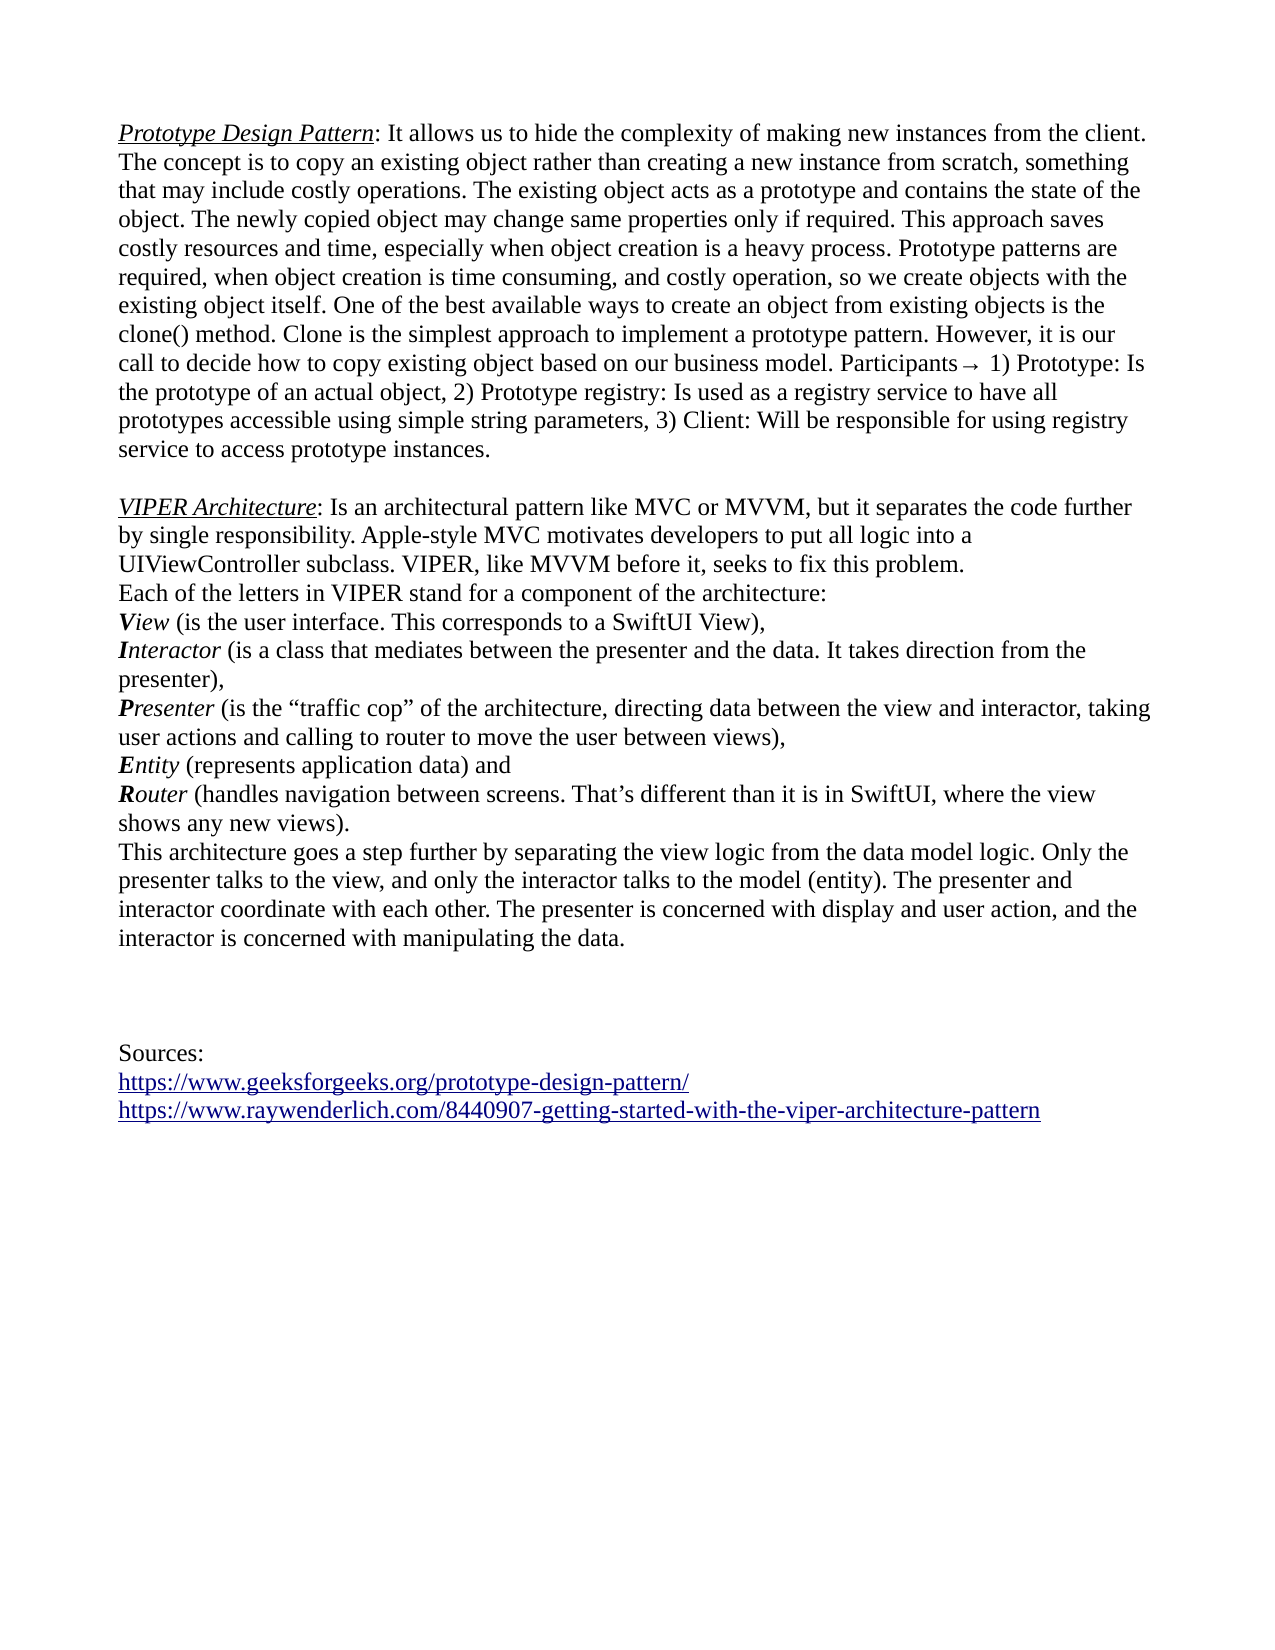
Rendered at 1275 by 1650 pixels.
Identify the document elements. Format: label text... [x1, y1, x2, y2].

text Presenter (is the “traffic cop” of the architecture, directing data between the view and interactor, taking user actions and calling to router to move the user between views), [118, 693, 1157, 751]
text Interactor (is a class that mediates between the presenter and the data. It takes direction from the presenter), [118, 636, 1157, 693]
text https://www.raywenderlich.com/8440907-getting-started-with-the-viper-architecture-pattern [118, 1096, 1157, 1124]
text Sources: [118, 1038, 1157, 1067]
text https://www.geeksforgeeks.org/prototype-design-pattern/ [118, 1067, 1157, 1096]
text View (is the user interface. This corresponds to a SwiftUI View), [118, 607, 1157, 636]
text This architecture goes a step further by separating the view logic from the data model logic. Only the presenter talks to the view, and only the interactor talks to the model (entity). The presenter and interactor coordinate with each other. The presenter is concerned with display and user action, and the interactor is concerned with manipulating the data. [118, 837, 1157, 952]
text Each of the letters in VIPER stand for a component of the architecture: [118, 578, 1157, 607]
text Entity (represents application data) and [118, 751, 1157, 779]
text Router (handles navigation between screens. That’s different than it is in SwiftUI, where the view shows any new views). [118, 779, 1157, 837]
text VIPER Architecture: Is an architectural pattern like MVC or MVVM, but it separates the code further by single responsibility. Apple-style MVC motivates developers to put all logic into a UIViewController subclass. VIPER, like MVVM before it, seeks to fix this problem. [118, 492, 1157, 578]
text Prototype Design Pattern: It allows us to hide the complexity of making new instances from the client. The concept is to copy an existing object rather than creating a new instance from scratch, something that may include costly operations. The existing object acts as a prototype and contains the state of the object. The newly copied object may change same properties only if required. This approach saves costly resources and time, especially when object creation is a heavy process. Prototype patterns are required, when object creation is time consuming, and costly operation, so we create objects with the existing object itself. One of the best available ways to create an object from existing objects is the clone() method. Clone is the simplest approach to implement a prototype pattern. However, it is our call to decide how to copy existing object based on our business model. Participants→ 1) Prototype: Is the prototype of an actual object, 2) Prototype registry: Is used as a registry service to have all prototypes accessible using simple string parameters, 3) Client: Will be responsible for using registry service to access prototype instances. [118, 118, 1157, 463]
